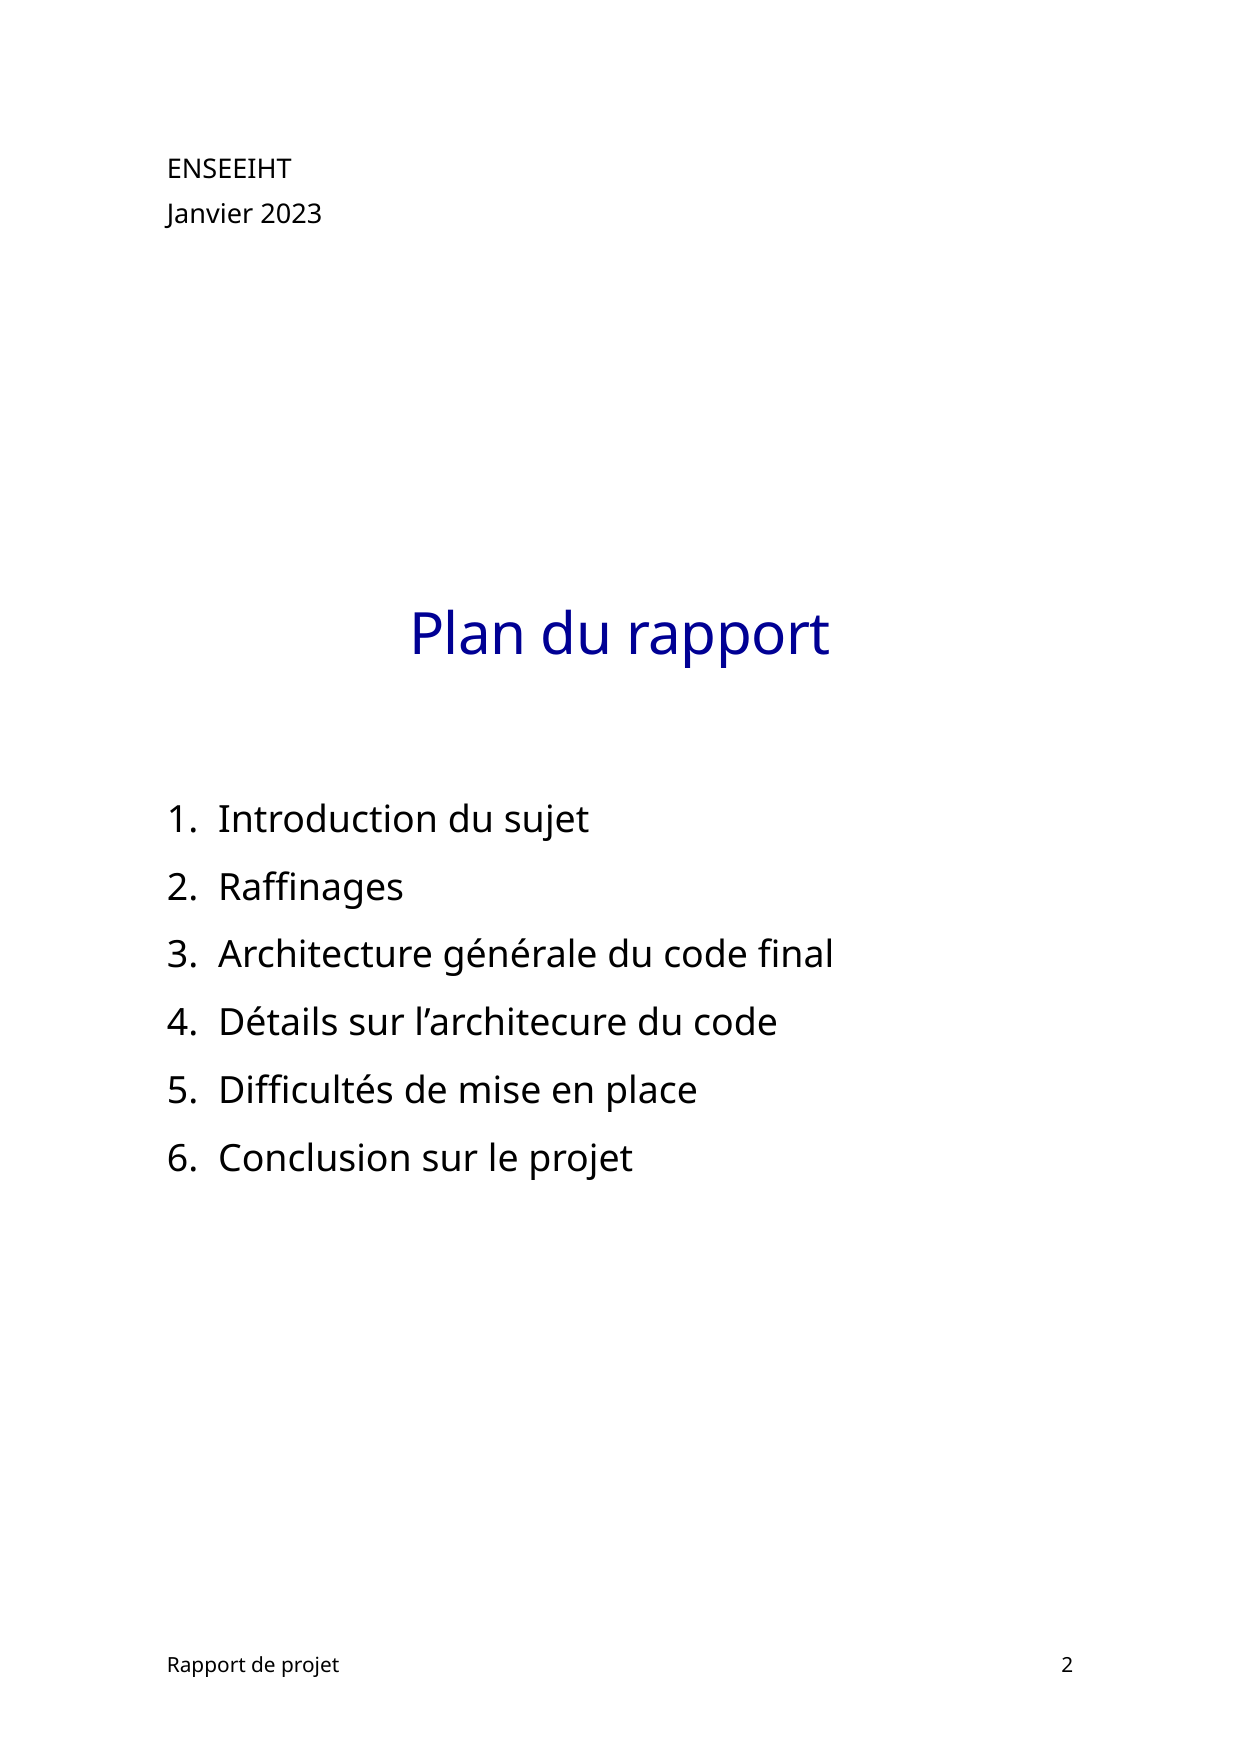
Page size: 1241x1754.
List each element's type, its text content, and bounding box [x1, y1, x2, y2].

subtitle Janvier 2023 [167, 194, 1073, 231]
subtitle Raffinages [167, 860, 1073, 911]
subtitle Plan du rapport [167, 592, 1073, 671]
subtitle Architecture générale du code final [167, 928, 1073, 979]
subtitle ENSEEIHT [167, 150, 1073, 187]
subtitle Introduction du sujet [167, 792, 1073, 843]
subtitle Difficultés de mise en place [167, 1063, 1073, 1114]
subtitle Conclusion sur le projet [167, 1131, 1073, 1182]
subtitle Détails sur l’architecure du code [167, 995, 1073, 1046]
